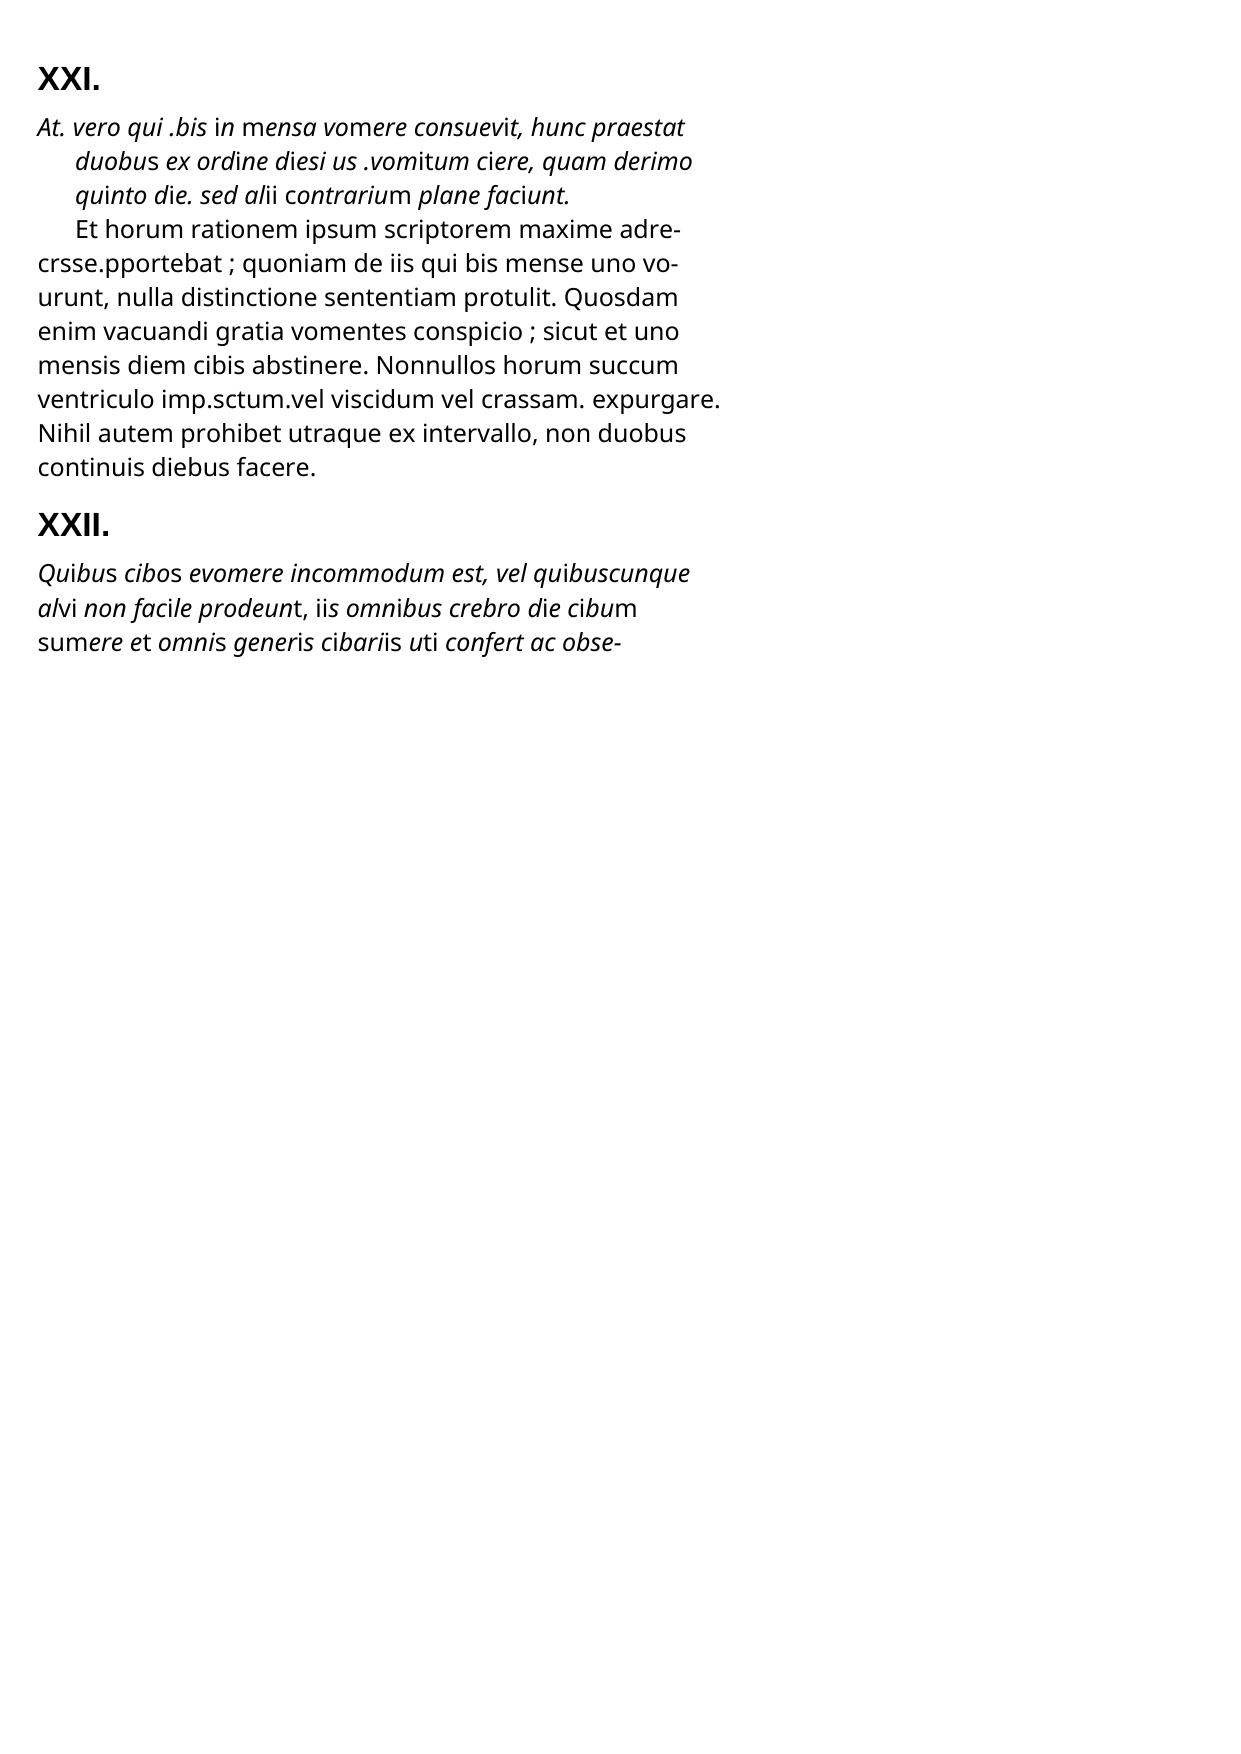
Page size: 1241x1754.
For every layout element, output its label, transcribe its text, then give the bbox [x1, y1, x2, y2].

text At. vero qui .bis in mensa vomere consuevit, hunc praestat duobus ex ordine diesi us .vomitum ciere, quam derimo quinto die. sed alii contrarium plane faciunt. [37, 109, 1203, 212]
subtitle XXII. [37, 505, 1203, 544]
text Et horum rationem ipsum scriptorem maxime adre- crsse.pportebat ; quoniam de iis qui bis mense uno vo- urunt, nulla distinctione sententiam protulit. Quosdam enim vacuandi gratia vomentes conspicio ; sicut et uno mensis diem cibis abstinere. Nonnullos horum succum ventriculo imp.sctum.vel viscidum vel crassam. expurgare. Nihil autem prohibet utraque ex intervallo, non duobus continuis diebus facere. [37, 212, 1203, 484]
subtitle XXI. [37, 58, 1203, 97]
text Quibus cibos evomere incommodum est, vel quibuscunque alvi non facile prodeunt, iis omnibus crebro die cibum sumere et omnis generis cibariis uti confert ac obse- [37, 556, 1203, 658]
